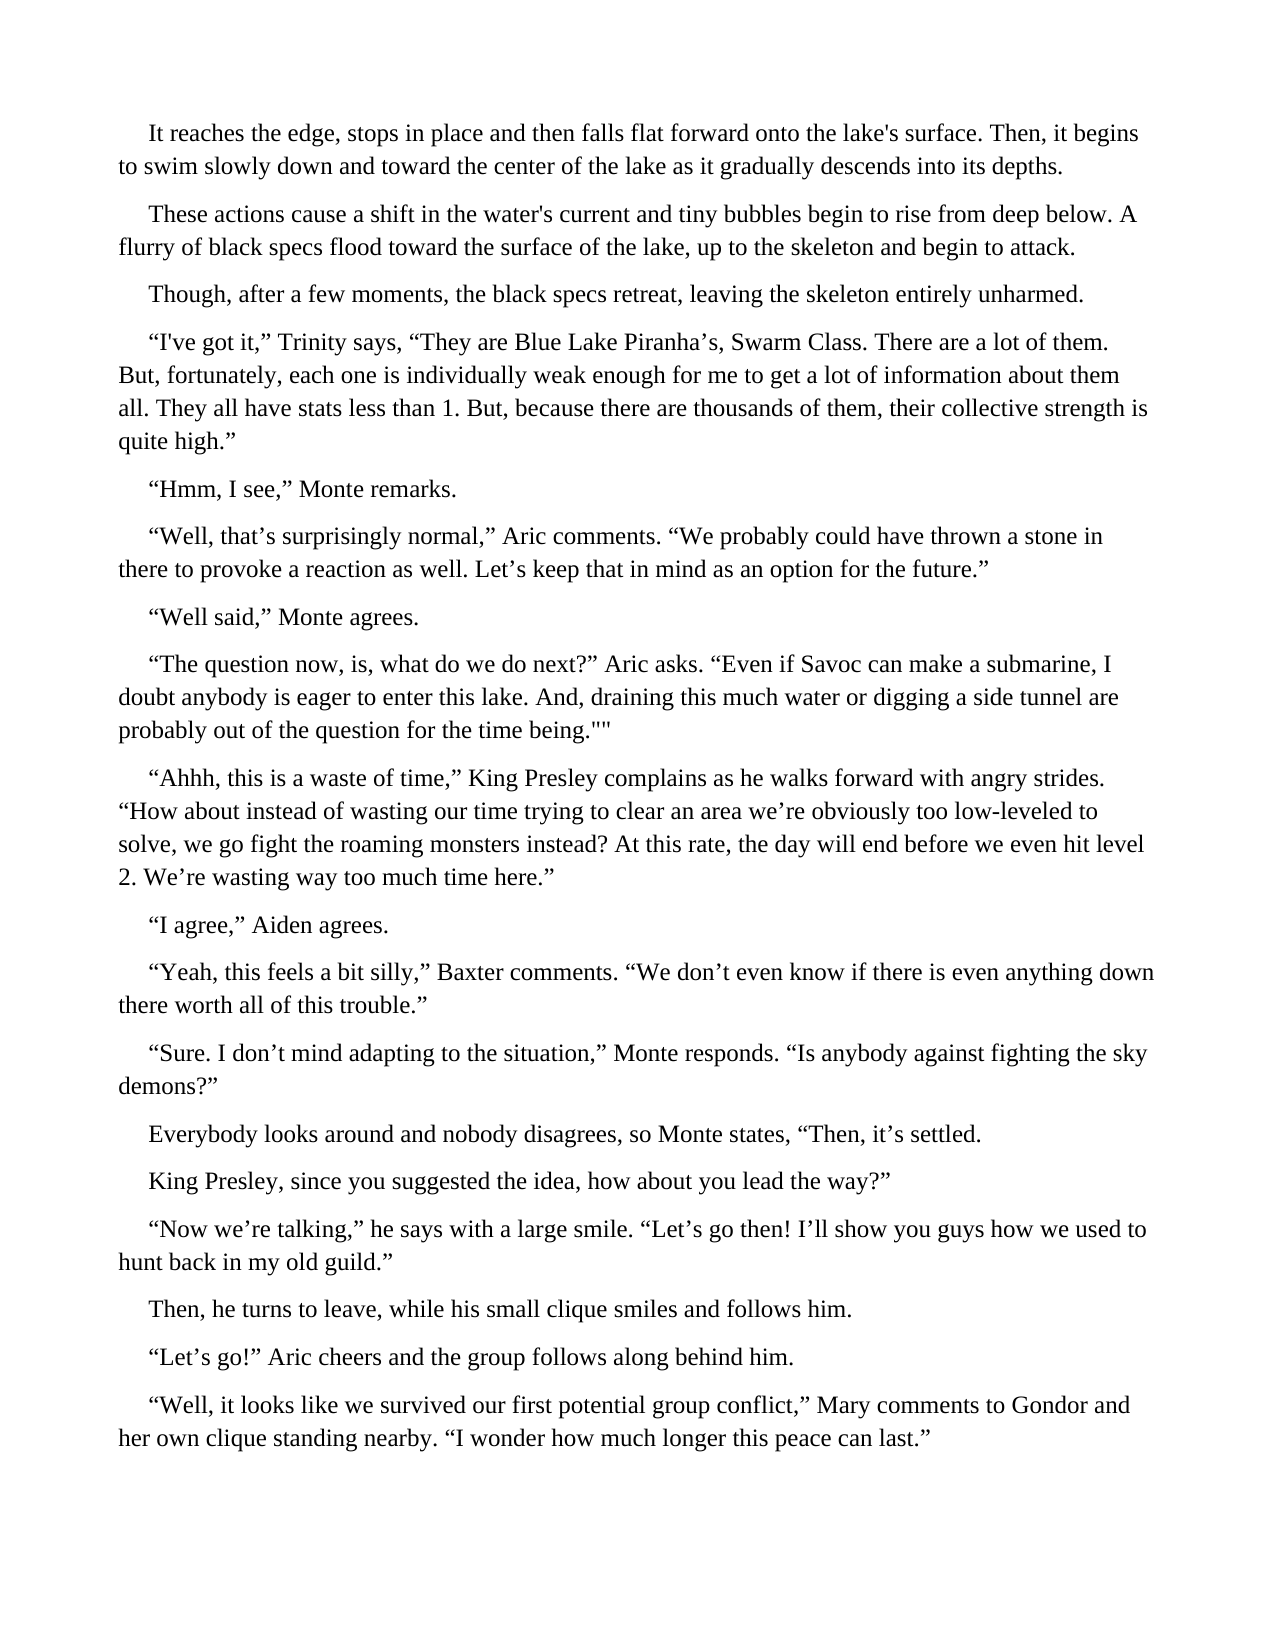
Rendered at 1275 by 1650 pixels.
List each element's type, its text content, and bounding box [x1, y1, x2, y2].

text Then, he turns to leave, while his small clique smiles and follows him. [118, 1294, 1157, 1323]
text “I've got it,” Trinity says, “They are Blue Lake Piranha’s, Swarm Class. There are a lot of them. But, fortunately, each one is individually weak enough for me to get a lot of information about them all. They all have stats less than 1. But, because there are thousands of them, their collective strength is quite high.” [118, 327, 1157, 455]
text Everybody looks around and nobody disagrees, so Monte states, “Then, it’s settled. [118, 1119, 1157, 1147]
text “Sure. I don’t mind adapting to the situation,” Monte responds. “Is anybody against fighting the sky demons?” [118, 1038, 1157, 1100]
text “Let’s go!” Aric cheers and the group follows along behind him. [118, 1342, 1157, 1371]
text “Well said,” Monte agrees. [118, 602, 1157, 631]
text “I agree,” Aiden agrees. [118, 910, 1157, 938]
text King Presley, since you suggested the idea, how about you lead the way?” [118, 1166, 1157, 1195]
text Though, after a few moments, the black specs retreat, leaving the skeleton entirely unharmed. [118, 279, 1157, 308]
text It reaches the edge, stops in place and then falls flat forward onto the lake's surface. Then, it begins to swim slowly down and toward the center of the lake as it gradually descends into its depths. [118, 118, 1157, 180]
text These actions cause a shift in the water's current and tiny bubbles begin to rise from deep below. A flurry of black specs flood toward the surface of the lake, up to the skeleton and begin to attack. [118, 199, 1157, 261]
text “Ahhh, this is a waste of time,” King Presley complains as he walks forward with angry strides. “How about instead of wasting our time trying to clear an area we’re obviously too low-leveled to solve, we go fight the roaming monsters instead? At this rate, the day will end before we even hit level 2. We’re wasting way too much time here.” [118, 763, 1157, 891]
text “The question now, is, what do we do next?” Aric asks. “Even if Savoc can make a submarine, I doubt anybody is eager to enter this lake. And, draining this much water or digging a side tunnel are probably out of the question for the time being."" [118, 649, 1157, 744]
text “Well, that’s surprisingly normal,” Aric comments. “We probably could have thrown a stone in there to provoke a reaction as well. Let’s keep that in mind as an option for the future.” [118, 521, 1157, 583]
text “Now we’re talking,” he says with a large smile. “Let’s go then! I’ll show you guys how we used to hunt back in my old guild.” [118, 1214, 1157, 1276]
text “Hmm, I see,” Monte remarks. [118, 474, 1157, 502]
text “Well, it looks like we survived our first potential group conflict,” Mary comments to Gondor and her own clique standing nearby. “I wonder how much longer this peace can last.” [118, 1390, 1157, 1451]
text “Yeah, this feels a bit silly,” Baxter comments. “We don’t even know if there is even anything down there worth all of this trouble.” [118, 957, 1157, 1019]
